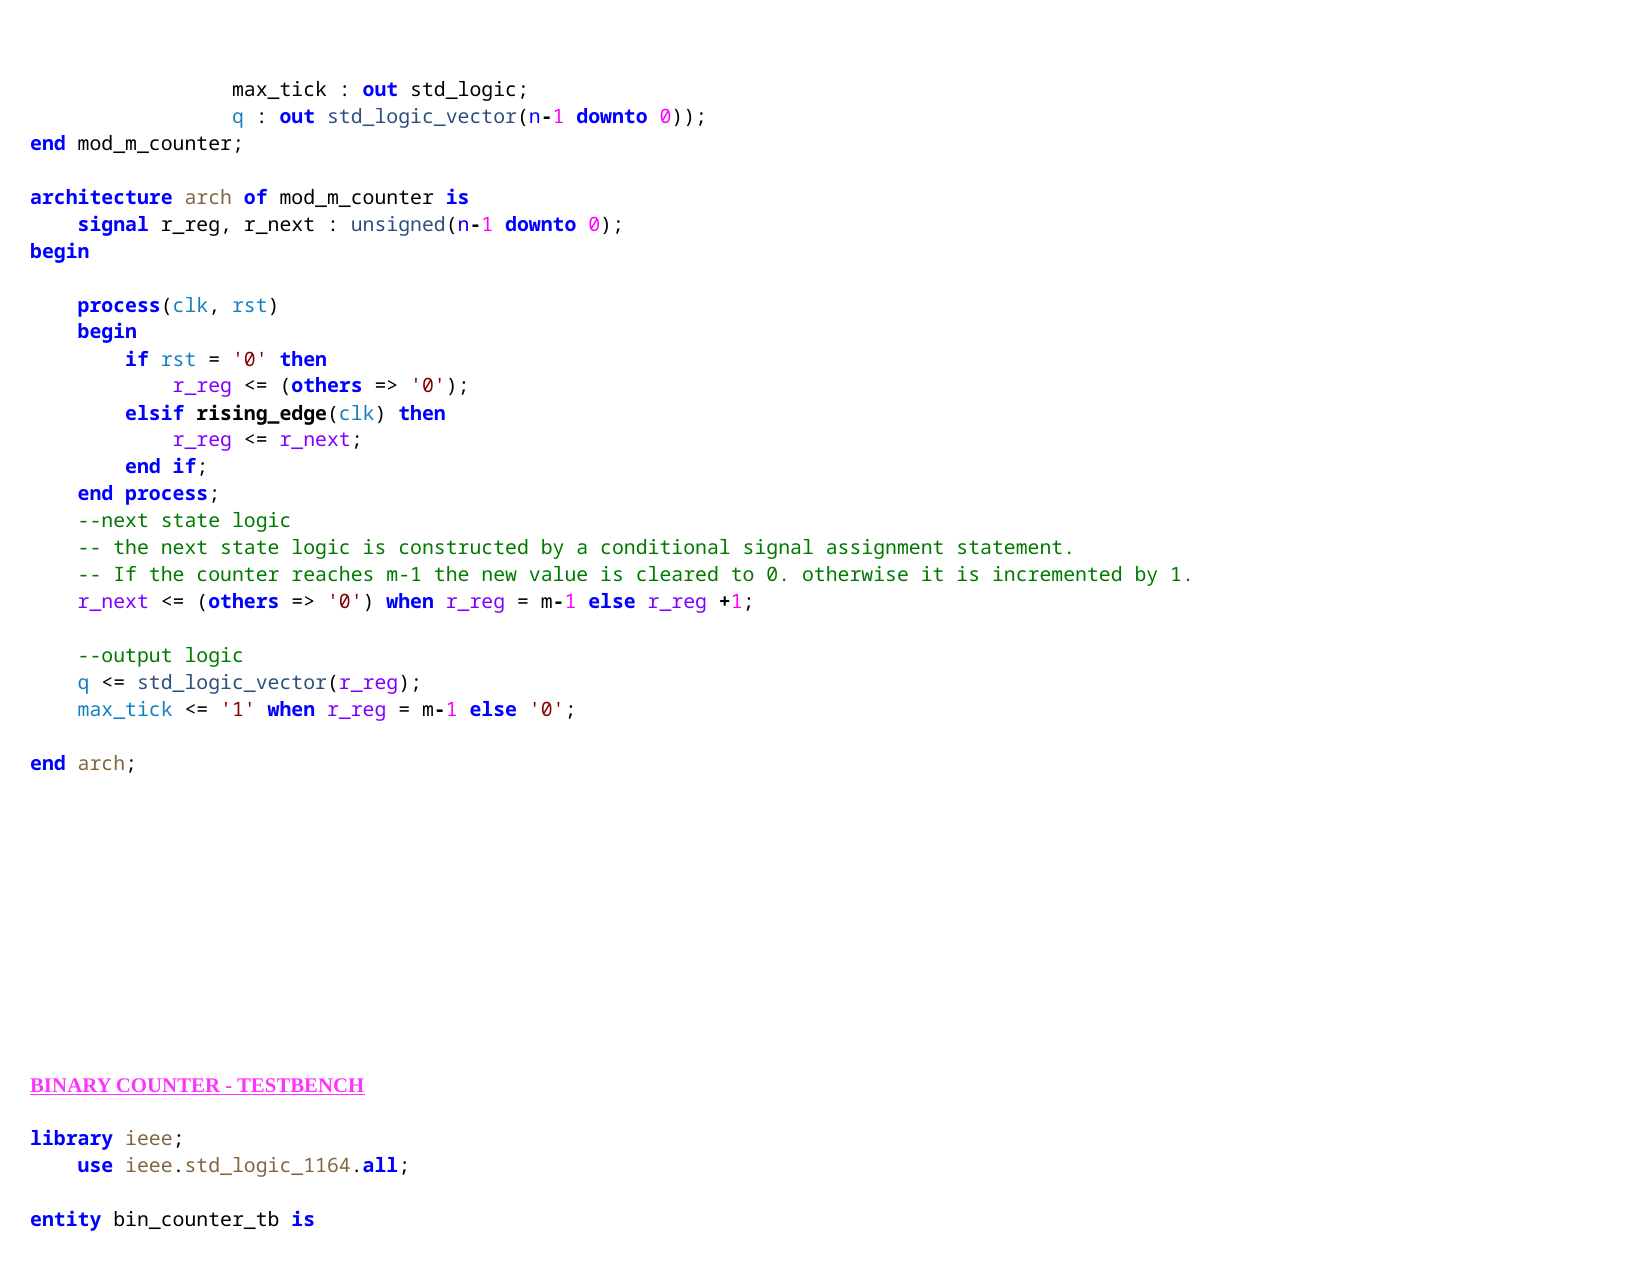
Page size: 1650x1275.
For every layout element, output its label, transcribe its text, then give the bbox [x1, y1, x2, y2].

text end if; [30, 453, 1620, 480]
text q <= std_logic_vector(r_reg); [30, 668, 1620, 696]
text end process; [30, 480, 1620, 507]
text entity bin_counter_tb is [30, 1205, 1620, 1232]
text library ieee; [30, 1124, 1620, 1151]
text q : out std_logic_vector(n-1 downto 0)); [30, 102, 1620, 129]
text max_tick : out std_logic; [30, 75, 1620, 102]
text --next state logic [30, 507, 1620, 534]
text -- the next state logic is constructed by a conditional signal assignment statement. [30, 534, 1620, 561]
text if rst = '0' then [30, 345, 1620, 372]
text begin [30, 237, 1620, 264]
text process(clk, rst) [30, 291, 1620, 318]
text signal r_reg, r_next : unsigned(n-1 downto 0); [30, 210, 1620, 237]
text end arch; [30, 749, 1620, 776]
text r_reg <= (others => '0'); [30, 372, 1620, 399]
text r_reg <= r_next; [30, 426, 1620, 453]
text begin [30, 318, 1620, 345]
text --output logic [30, 642, 1620, 668]
text end mod_m_counter; [30, 129, 1620, 156]
text BINARY COUNTER - TESTBENCH [30, 1073, 1620, 1097]
text use ieee.std_logic_1164.all; [30, 1151, 1620, 1178]
text max_tick <= '1' when r_reg = m-1 else '0'; [30, 696, 1620, 722]
text elsif rising_edge(clk) then [30, 399, 1620, 426]
text architecture arch of mod_m_counter is [30, 183, 1620, 210]
text -- If the counter reaches m-1 the new value is cleared to 0. otherwise it is incremented by 1. [30, 561, 1620, 588]
text r_next <= (others => '0') when r_reg = m-1 else r_reg +1; [30, 588, 1620, 614]
